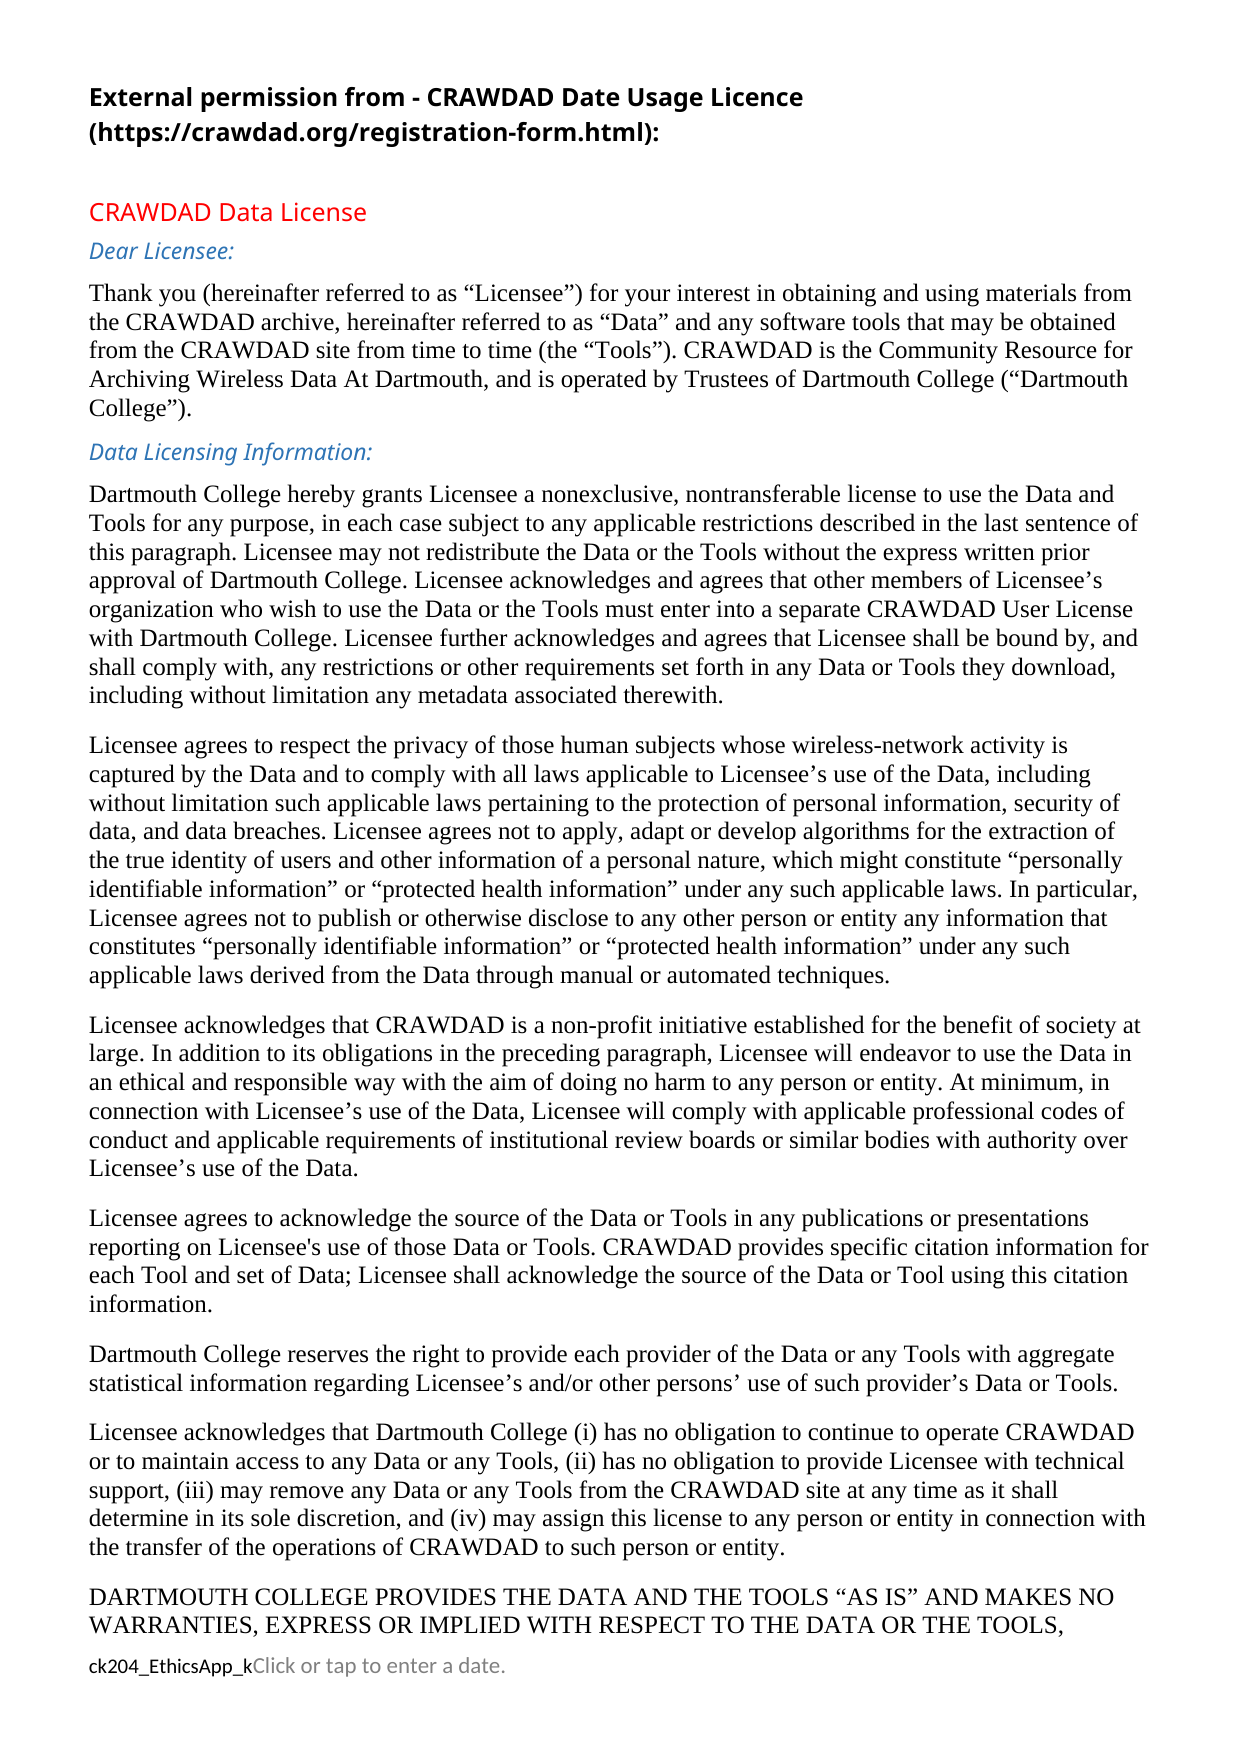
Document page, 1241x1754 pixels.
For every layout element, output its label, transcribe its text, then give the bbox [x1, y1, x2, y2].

text DARTMOUTH COLLEGE PROVIDES THE DATA AND THE TOOLS “AS IS” AND MAKES NO WARRANTIES, EXPRESS OR IMPLIED WITH RESPECT TO THE DATA OR THE TOOLS, [89, 1582, 1152, 1639]
text Dartmouth College reserves the right to provide each provider of the Data or any Tools with aggregate statistical information regarding Licensee’s and/or other persons’ use of such provider’s Data or Tools. [89, 1339, 1152, 1396]
subtitle External permission from - CRAWDAD Date Usage Licence (https://crawdad.org/registration-form.html): [89, 79, 1152, 149]
subtitle Data Licensing Information: [89, 436, 1152, 467]
text Licensee agrees to respect the privacy of those human subjects whose wireless-network activity is captured by the Data and to comply with all laws applicable to Licensee’s use of the Data, including without limitation such applicable laws pertaining to the protection of personal information, security of data, and data breaches. Licensee agrees not to apply, adapt or develop algorithms for the extraction of the true identity of users and other information of a personal nature, which might constitute “personally identifiable information” or “protected health information” under any such applicable laws. In particular, Licensee agrees not to publish or otherwise disclose to any other person or entity any information that constitutes “personally identifiable information” or “protected health information” under any such applicable laws derived from the Data through manual or automated techniques. [89, 730, 1152, 989]
text Thank you (hereinafter referred to as “Licensee”) for your interest in obtaining and using materials from the CRAWDAD archive, hereinafter referred to as “Data” and any software tools that may be obtained from the CRAWDAD site from time to time (the “Tools”). CRAWDAD is the Community Resource for Archiving Wireless Data At Dartmouth, and is operated by Trustees of Dartmouth College (“Dartmouth College”). [89, 278, 1152, 422]
text Licensee agrees to acknowledge the source of the Data or Tools in any publications or presentations reporting on Licensee's use of those Data or Tools. CRAWDAD provides specific citation information for each Tool and set of Data; Licensee shall acknowledge the source of the Data or Tool using this citation information. [89, 1203, 1152, 1318]
subtitle Dear Licensee: [89, 234, 1152, 266]
text Licensee acknowledges that CRAWDAD is a non-profit initiative established for the benefit of society at large. In addition to its obligations in the preceding paragraph, Licensee will endeavor to use the Data in an ethical and responsible way with the aim of doing no harm to any person or entity. At minimum, in connection with Licensee’s use of the Data, Licensee will comply with applicable professional codes of conduct and applicable requirements of institutional review boards or similar bodies with authority over Licensee’s use of the Data. [89, 1010, 1152, 1182]
text Dartmouth College hereby grants Licensee a nonexclusive, nontransferable license to use the Data and Tools for any purpose, in each case subject to any applicable restrictions described in the last sentence of this paragraph. Licensee may not redistribute the Data or the Tools without the express written prior approval of Dartmouth College. Licensee acknowledges and agrees that other members of Licensee’s organization who wish to use the Data or the Tools must enter into a separate CRAWDAD User License with Dartmouth College. Licensee further acknowledges and agrees that Licensee shall be bound by, and shall comply with, any restrictions or other requirements set forth in any Data or Tools they download, including without limitation any metadata associated therewith. [89, 479, 1152, 709]
subtitle CRAWDAD Data License [89, 195, 1152, 229]
text Licensee acknowledges that Dartmouth College (i) has no obligation to continue to operate CRAWDAD or to maintain access to any Data or any Tools, (ii) has no obligation to provide Licensee with technical support, (iii) may remove any Data or any Tools from the CRAWDAD site at any time as it shall determine in its sole discretion, and (iv) may assign this license to any person or entity in connection with the transfer of the operations of CRAWDAD to such person or entity. [89, 1417, 1152, 1561]
